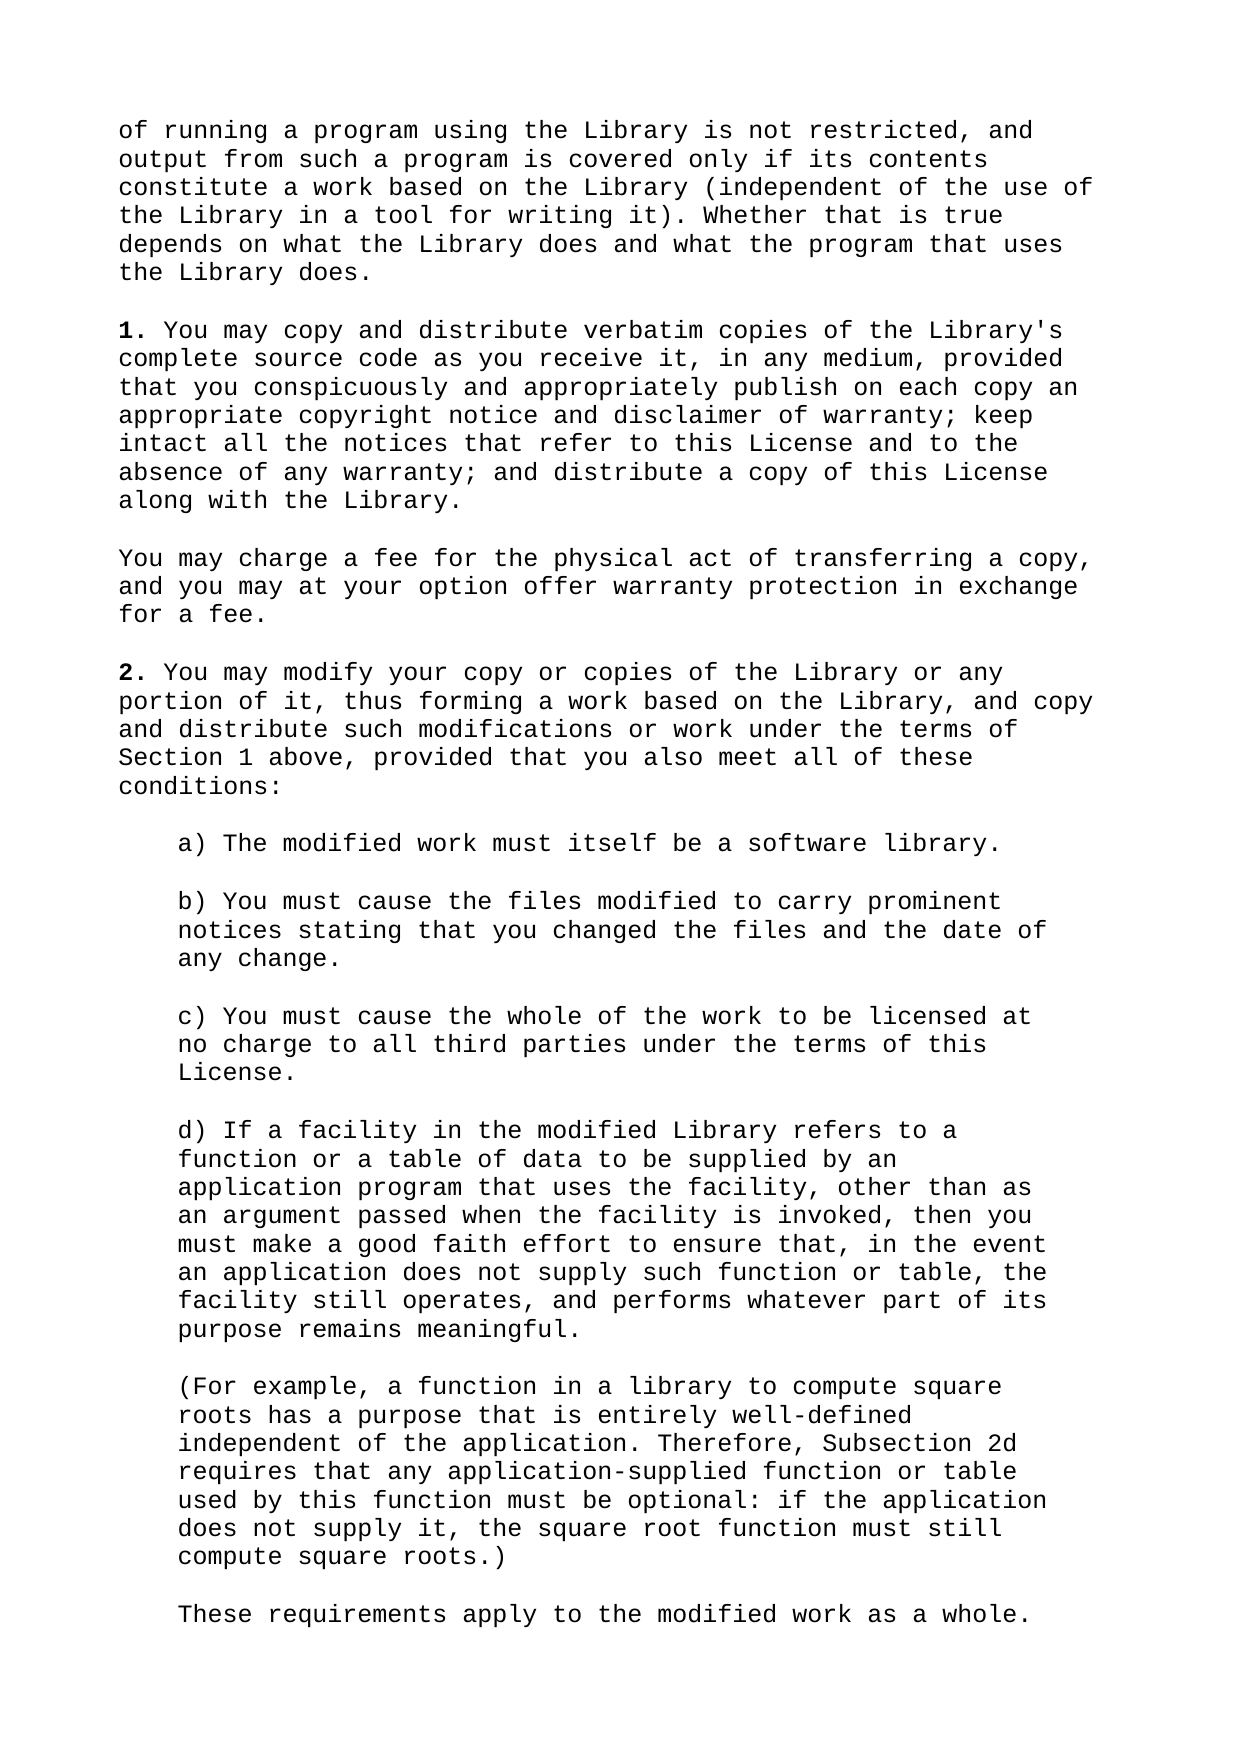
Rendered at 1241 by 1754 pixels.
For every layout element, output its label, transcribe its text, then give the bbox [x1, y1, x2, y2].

text (For example, a function in a library to compute square roots has a purpose that is entirely well-defined independent of the application. Therefore, Subsection 2d requires that any application-supplied function or table used by this function must be optional: if the application does not supply it, the square root function must still compute square roots.) [177, 1374, 1063, 1572]
text c) You must cause the whole of the work to be licensed at no charge to all third parties under the terms of this License. [177, 1003, 1063, 1088]
text 1. You may copy and distribute verbatim copies of the Library's complete source code as you receive it, in any medium, provided that you conspicuously and appropriately publish on each copy an appropriate copyright notice and disclaimer of warranty; keep intact all the notices that refer to this License and to the absence of any warranty; and distribute a copy of this License along with the Library. [118, 318, 1122, 516]
text of running a program using the Library is not restricted, and output from such a program is covered only if its contents constitute a work based on the Library (independent of the use of the Library in a tool for writing it). Whether that is true depends on what the Library does and what the program that uses the Library does. [118, 118, 1122, 288]
text b) You must cause the files modified to carry prominent notices stating that you changed the files and the date of any change. [177, 889, 1063, 974]
text These requirements apply to the modified work as a whole. [177, 1602, 1063, 1630]
text 2. You may modify your copy or copies of the Library or any portion of it, thus forming a work based on the Library, and copy and distribute such modifications or work under the terms of Section 1 above, provided that you also meet all of these conditions: [118, 660, 1122, 802]
text You may charge a fee for the physical act of transferring a copy, and you may at your option offer warranty protection in exchange for a fee. [118, 545, 1122, 630]
text d) If a facility in the modified Library refers to a function or a table of data to be supplied by an application program that uses the facility, other than as an argument passed when the facility is invoked, then you must make a good faith effort to ensure that, in the event an application does not supply such function or table, the facility still operates, and performs whatever part of its purpose remains meaningful. [177, 1118, 1063, 1344]
text a) The modified work must itself be a software library. [177, 831, 1063, 859]
